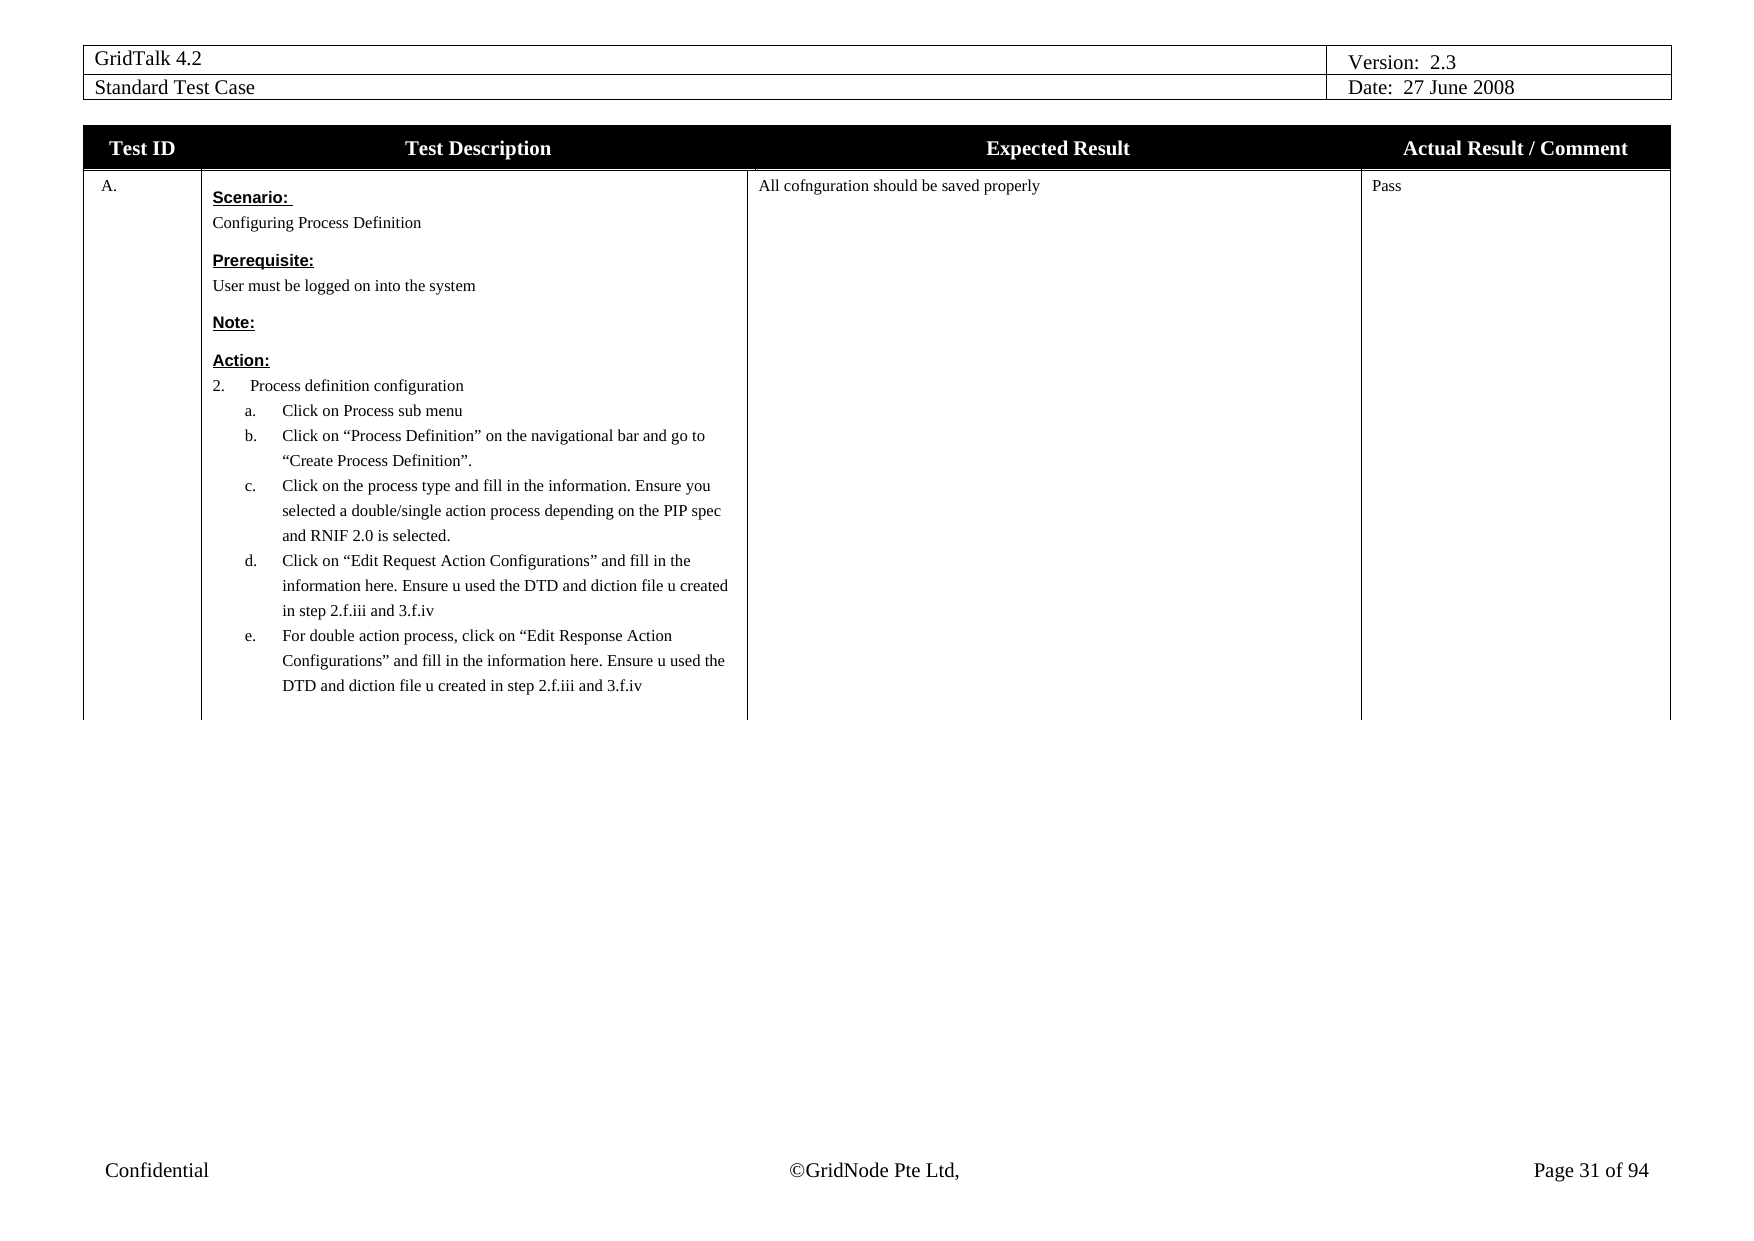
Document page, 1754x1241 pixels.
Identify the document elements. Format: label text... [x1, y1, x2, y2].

table_cell [84, 171, 201, 369]
table_cell [1362, 370, 1670, 719]
table_cell Process definition configuration Click on Process sub menu Click on “Process Definition” on the navigational bar and go to “Create Process Definition”. Click on the process type and fill in the information. Ensure you selected a double/single action process depending on the PIP spec and RNIF 2.0 is selected. Click on “Edit Request Action Configurations” and fill in the information here. Ensure u used the DTD and diction file u created in step 2.f.iii and 3.f.iv For double action process, click on “Edit Response Action Configurations” and fill in the information here. Ensure u used the DTD and diction file u created in step 2.f.iii and 3.f.iv [202, 370, 747, 719]
table_cell Pass [1362, 171, 1670, 369]
table_cell [748, 370, 1361, 719]
table_header Expected Result [756, 125, 1361, 169]
table_cell Scenario: Configuring Process Definition Prerequisite: User must be logged on into the system Note: Action: [202, 171, 747, 369]
table_cell All cofnguration should be saved properly [748, 171, 1361, 369]
table_header Test ID [84, 125, 201, 169]
table_header Test Description [202, 125, 755, 169]
table_cell [84, 370, 201, 719]
table_header Actual Result / Comment [1362, 125, 1670, 169]
